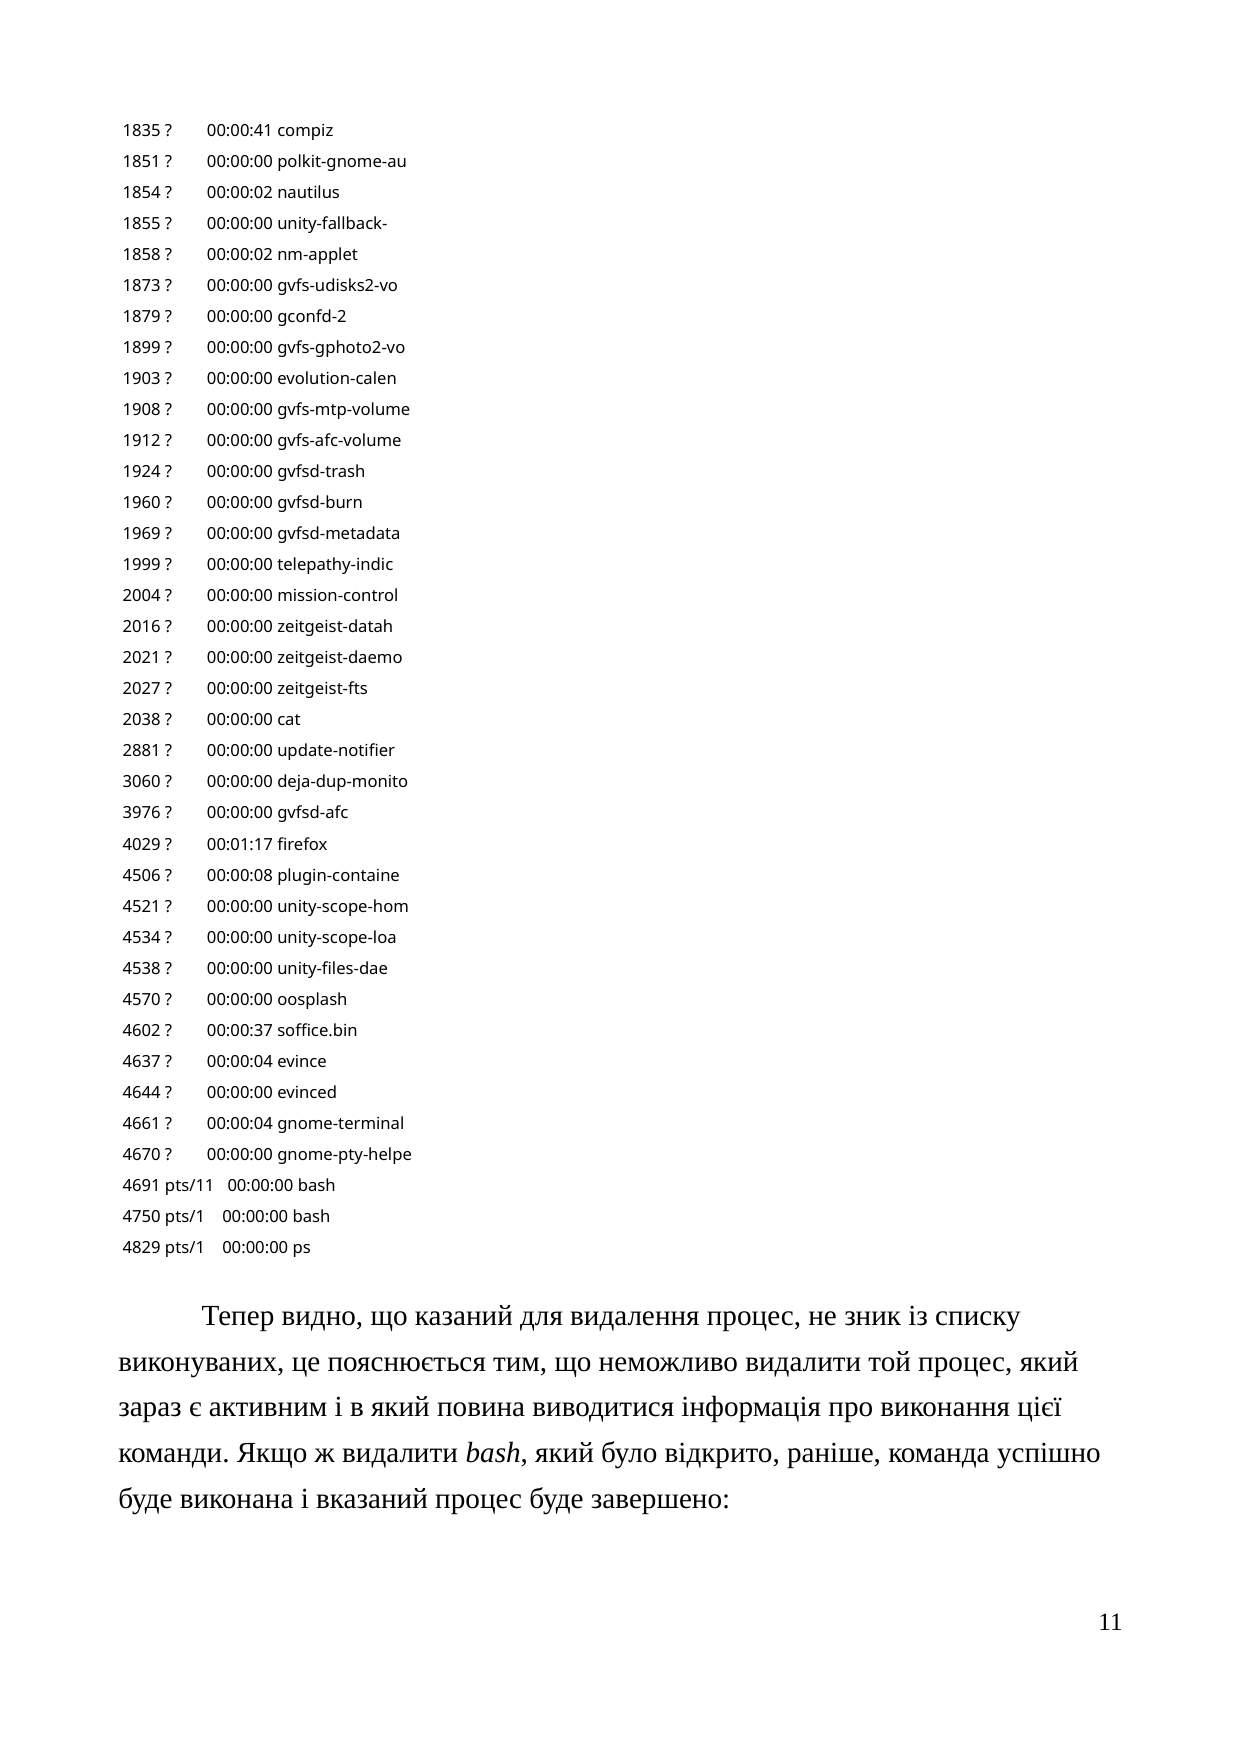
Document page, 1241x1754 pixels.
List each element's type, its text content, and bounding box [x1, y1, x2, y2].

list 4829 pts/1 00:00:00 ps [118, 1236, 1122, 1258]
list 3976 ? 00:00:00 gvfsd-afc [118, 801, 1122, 824]
list 4570 ? 00:00:00 oosplash [118, 987, 1122, 1010]
list 4661 ? 00:00:04 gnome-terminal [118, 1111, 1122, 1134]
list 1924 ? 00:00:00 gvfsd-trash [118, 459, 1122, 482]
list 4602 ? 00:00:37 soffice.bin [118, 1018, 1122, 1041]
list 4534 ? 00:00:00 unity-scope-loa [118, 925, 1122, 948]
list 2004 ? 00:00:00 mission-control [118, 584, 1122, 606]
list 1903 ? 00:00:00 evolution-calen [118, 366, 1122, 389]
list 1912 ? 00:00:00 gvfs-afc-volume [118, 428, 1122, 451]
list 2038 ? 00:00:00 cat [118, 708, 1122, 731]
list 4644 ? 00:00:00 evinced [118, 1080, 1122, 1103]
list 2021 ? 00:00:00 zeitgeist-daemo [118, 646, 1122, 668]
list 3060 ? 00:00:00 deja-dup-monito [118, 770, 1122, 793]
list 1855 ? 00:00:00 unity-fallback- [118, 211, 1122, 234]
list 2027 ? 00:00:00 zeitgeist-fts [118, 677, 1122, 699]
list 4750 pts/1 00:00:00 bash [118, 1204, 1122, 1227]
list 1969 ? 00:00:00 gvfsd-metadata [118, 522, 1122, 544]
list 4029 ? 00:01:17 firefox [118, 832, 1122, 855]
list 4506 ? 00:00:08 plugin-containe [118, 863, 1122, 886]
list 4637 ? 00:00:04 evince [118, 1049, 1122, 1072]
list 4521 ? 00:00:00 unity-scope-hom [118, 894, 1122, 917]
list 1835 ? 00:00:41 compiz [118, 118, 1122, 141]
list 4538 ? 00:00:00 unity-files-dae [118, 956, 1122, 979]
list 1999 ? 00:00:00 telepathy-indic [118, 553, 1122, 575]
list 2881 ? 00:00:00 update-notifier [118, 739, 1122, 762]
list 1899 ? 00:00:00 gvfs-gphoto2-vo [118, 335, 1122, 358]
list 4670 ? 00:00:00 gnome-pty-helpe [118, 1142, 1122, 1165]
list Тепер видно, що казаний для видалення процес, не зник із списку виконуваних, це пояснюється тим, що неможливо видалити той процес, який зараз є активним і в який повина виводитися інформація про виконання цієї команди. Якщо ж видалити bash, який було відкрито, раніше, команда успішно буде виконана і вказаний процес буде завершено: [118, 1298, 1122, 1515]
list 1879 ? 00:00:00 gconfd-2 [118, 304, 1122, 327]
list 1960 ? 00:00:00 gvfsd-burn [118, 491, 1122, 513]
list 1854 ? 00:00:02 nautilus [118, 180, 1122, 203]
list 4691 pts/11 00:00:00 bash [118, 1173, 1122, 1196]
list 2016 ? 00:00:00 zeitgeist-datah [118, 615, 1122, 637]
list 1858 ? 00:00:02 nm-applet [118, 242, 1122, 265]
list 1873 ? 00:00:00 gvfs-udisks2-vo [118, 273, 1122, 296]
list 1851 ? 00:00:00 polkit-gnome-au [118, 149, 1122, 172]
list 1908 ? 00:00:00 gvfs-mtp-volume [118, 397, 1122, 420]
